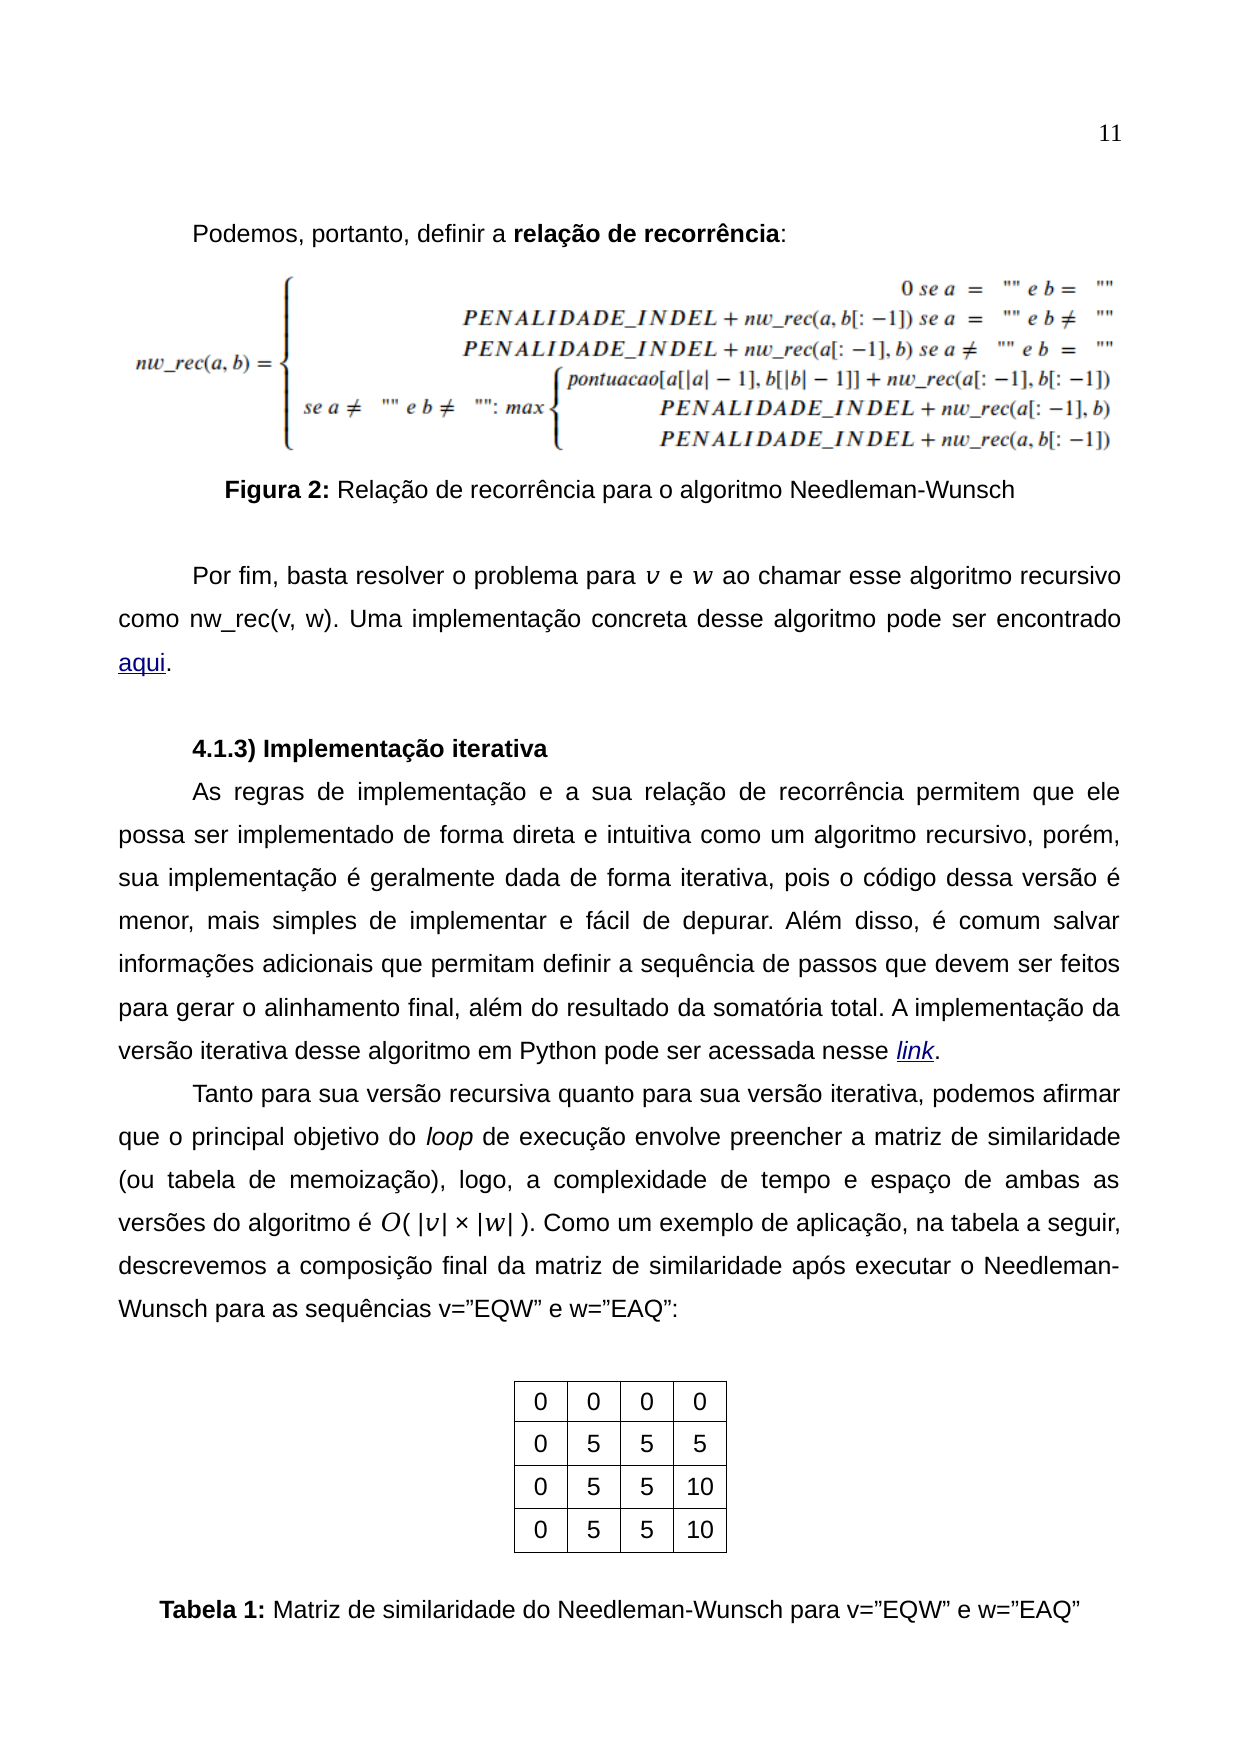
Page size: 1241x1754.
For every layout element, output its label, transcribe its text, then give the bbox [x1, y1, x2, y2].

text Tabela 1: Matriz de similaridade do Needleman-Wunsch para v=”EQW” e w=”EAQ” [118, 1595, 1122, 1623]
table_cell 0 [515, 1422, 567, 1465]
table_cell 5 [621, 1422, 673, 1465]
table_cell 5 [674, 1422, 726, 1465]
table_header 0 [515, 1382, 567, 1421]
text As regras de implementação e a sua relação de recorrência permitem que ele possa ser implementado de forma direta e intuitiva como um algoritmo recursivo, porém, sua implementação é geralmente dada de forma iterativa, pois o código dessa versão é menor, mais simples de implementar e fácil de depurar. Além disso, é comum salvar informações adicionais que permitam definir a sequência de passos que devem ser feitos para gerar o alinhamento final, além do resultado da somatória total. A implementação da versão iterativa desse algoritmo em Python pode ser acessada nesse link. [118, 777, 1122, 1064]
table_header 0 [674, 1382, 726, 1421]
table_cell 10 [674, 1466, 726, 1508]
table_cell 0 [515, 1466, 567, 1508]
text Figura 2: Relação de recorrência para o algoritmo Needleman-Wunsch [118, 461, 1122, 504]
table_header 0 [621, 1382, 673, 1421]
table_header 0 [568, 1382, 620, 1421]
text Tanto para sua versão recursiva quanto para sua versão iterativa, podemos afirmar que o principal objetivo do loop de execução envolve preencher a matriz de similaridade (ou tabela de memoização), logo, a complexidade de tempo e espaço de ambas as versões do algoritmo é 𝑂( |𝑣| × |𝑤| ). Como um exemplo de aplicação, na tabela a seguir, descrevemos a composição final da matriz de similaridade após executar o Needleman-Wunsch para as sequências v=”EQW” e w=”EAQ”: [118, 1079, 1122, 1323]
table_cell 0 [515, 1509, 567, 1552]
table_cell 5 [621, 1509, 673, 1552]
text Por fim, basta resolver o problema para 𝑣 e 𝑤 ao chamar esse algoritmo recursivo como nw_rec(v, w). Uma implementação concreta desse algoritmo pode ser encontrado aqui. [118, 561, 1122, 676]
table_cell 5 [621, 1466, 673, 1508]
text Podemos, portanto, definir a relação de recorrência: [118, 219, 1122, 248]
picture [118, 262, 1123, 461]
table_cell 5 [568, 1509, 620, 1552]
text 4.1.3) Implementação iterativa [118, 734, 1122, 762]
table_cell 5 [568, 1466, 620, 1508]
table_cell 5 [568, 1422, 620, 1465]
table_cell 10 [674, 1509, 726, 1552]
